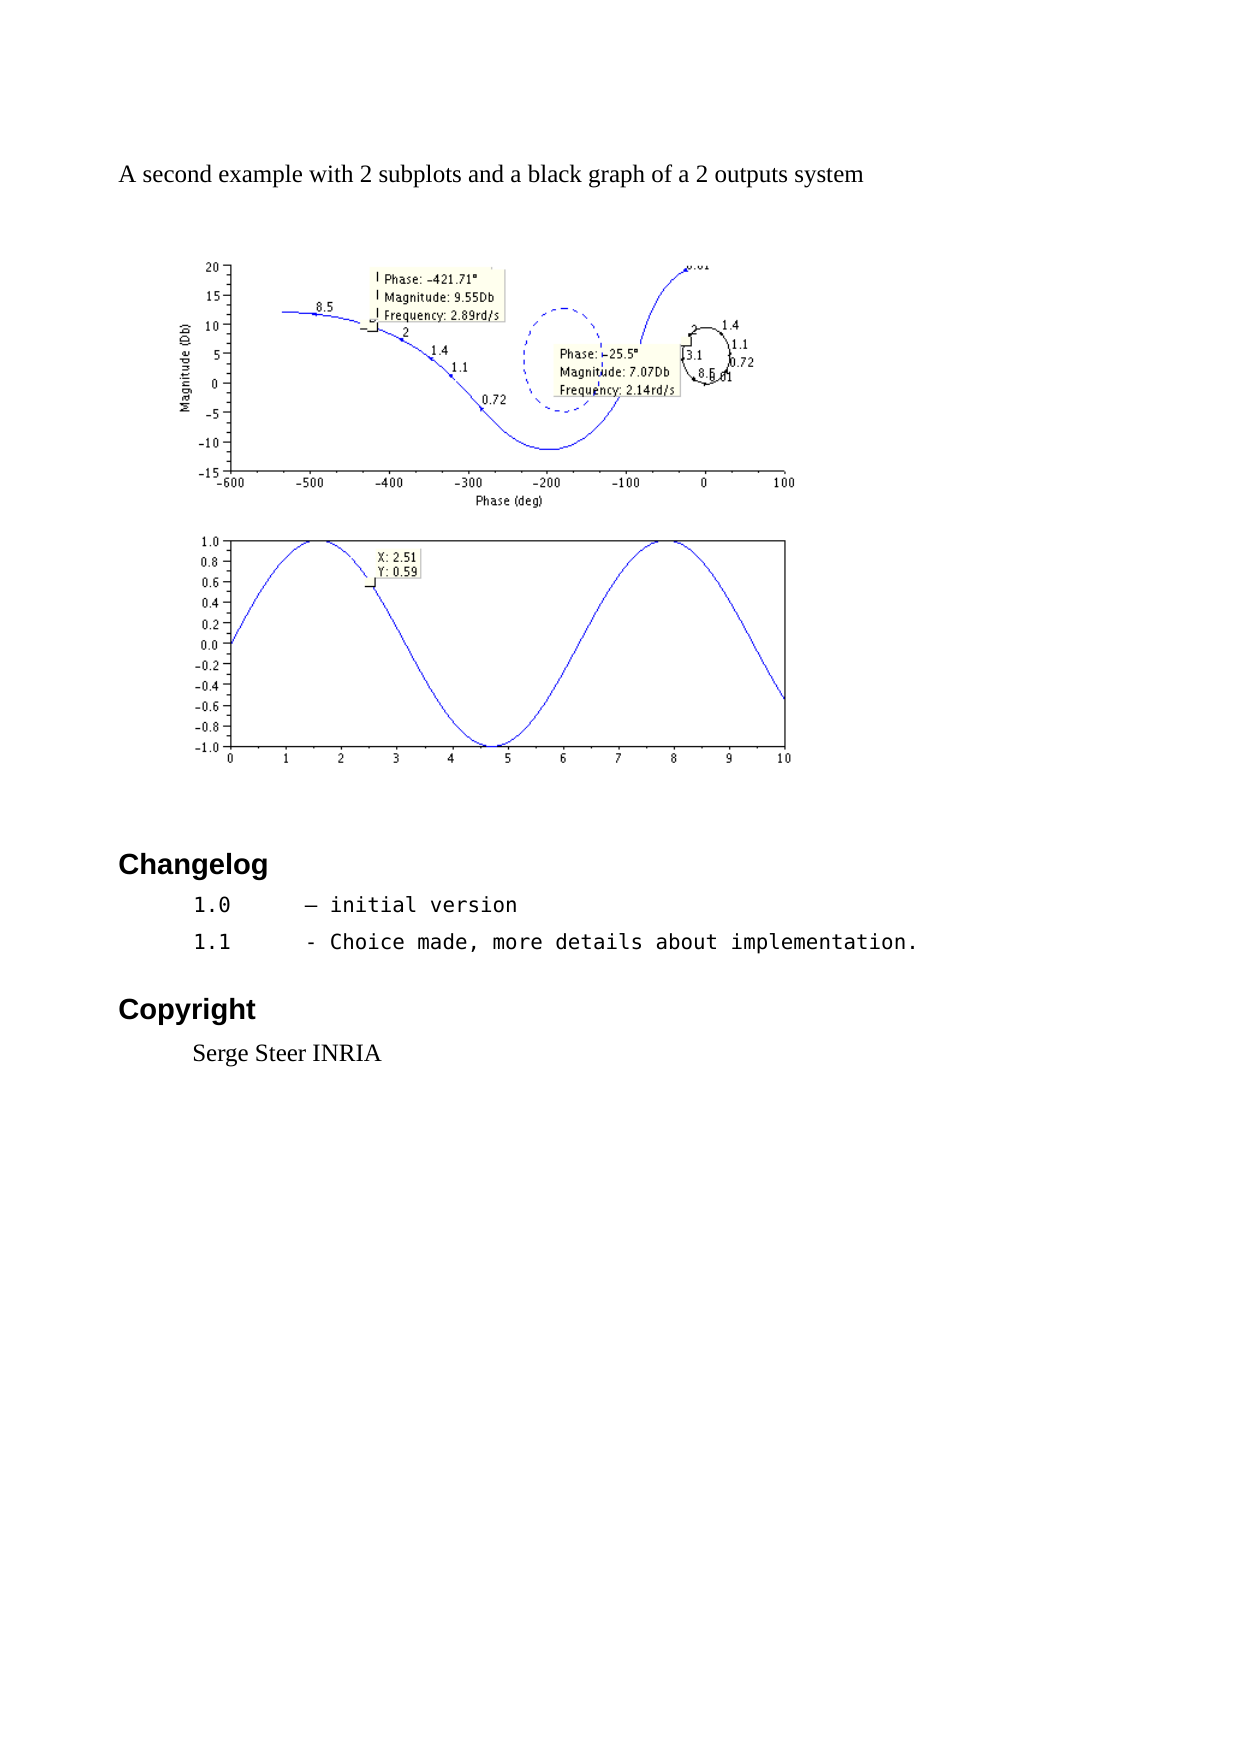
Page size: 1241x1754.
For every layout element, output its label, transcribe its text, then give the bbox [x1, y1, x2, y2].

subtitle Changelog [118, 847, 1122, 881]
text A second example with 2 subplots and a black graph of a 2 outputs system [118, 159, 1122, 188]
list - Choice made, more details about implementation. [193, 930, 1122, 954]
list – initial version [193, 893, 1122, 917]
picture [139, 232, 877, 781]
text Serge Steer INRIA [118, 1038, 1122, 1067]
subtitle Copyright [118, 992, 1122, 1025]
